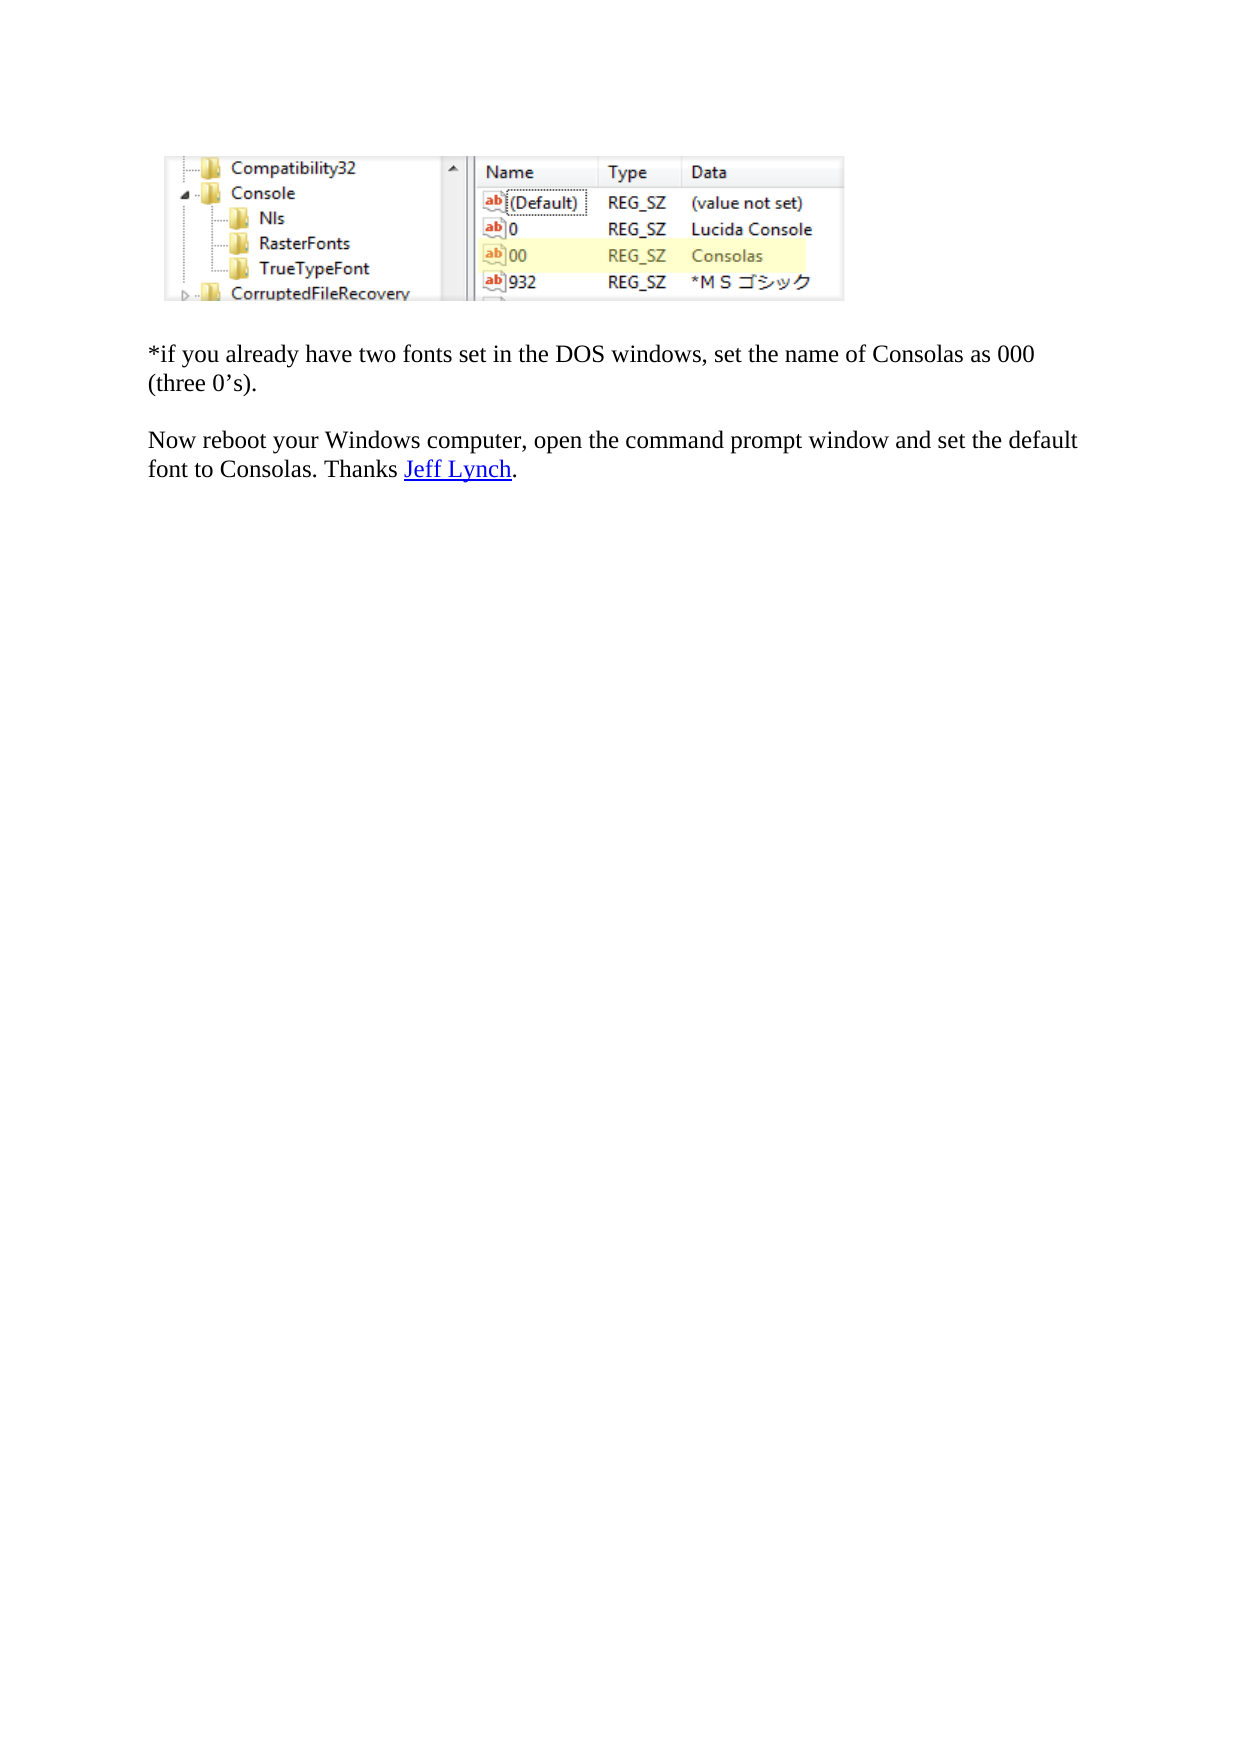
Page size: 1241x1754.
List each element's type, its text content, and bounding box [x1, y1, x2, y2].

text Now reboot your Windows computer, open the command prompt window and set the default font to Consolas. Thanks Jeff Lynch. [148, 426, 1093, 483]
text *if you already have two fonts set in the DOS windows, set the name of Consolas as 000 (three 0’s). [148, 339, 1093, 396]
picture [164, 156, 845, 301]
